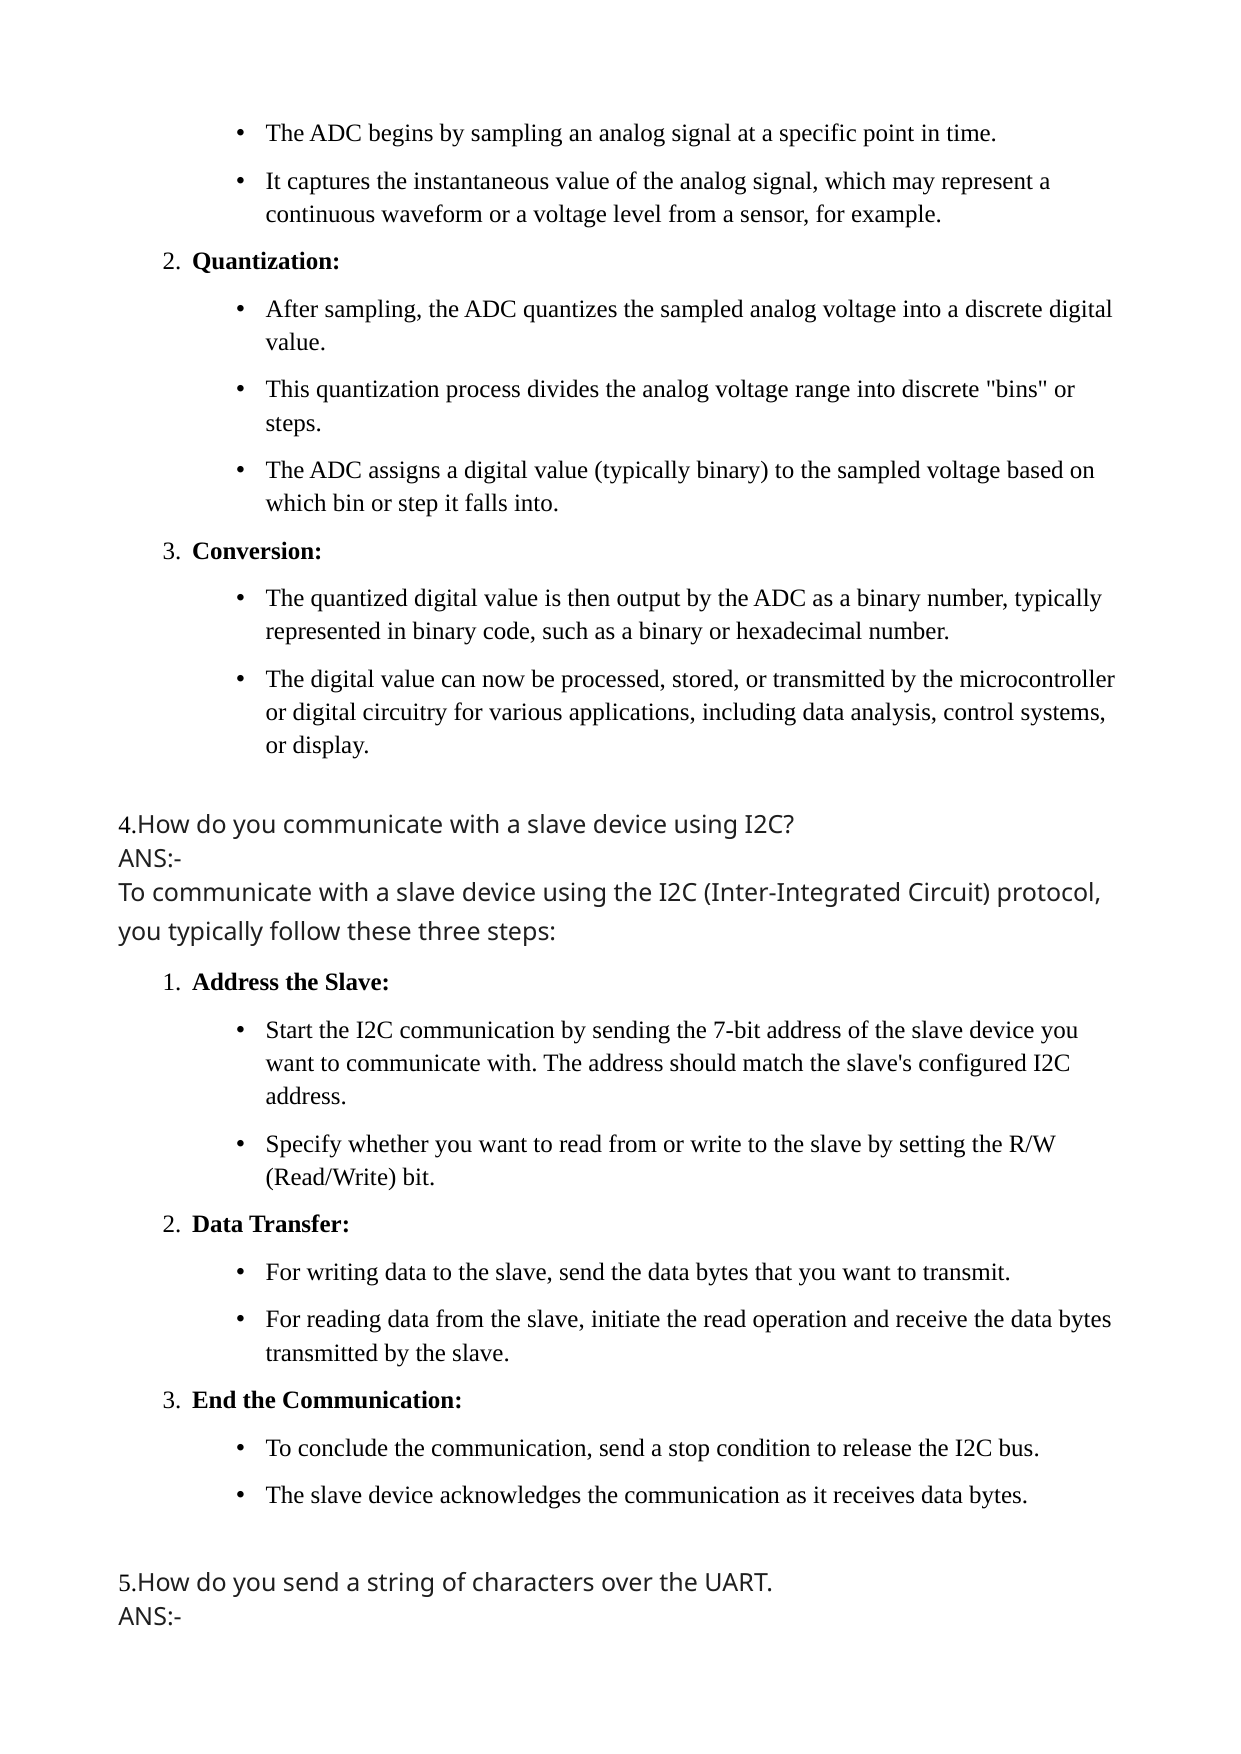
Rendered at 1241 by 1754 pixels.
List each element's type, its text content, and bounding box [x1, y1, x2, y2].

list After sampling, the ADC quantizes the sampled analog voltage into a discrete digital value. [236, 294, 1122, 356]
list End the Communication: [162, 1385, 1122, 1414]
list The digital value can now be processed, stored, or transmitted by the microcontroller or digital circuitry for various applications, including data analysis, control systems, or display. [236, 664, 1122, 759]
text 4.How do you communicate with a slave device using I2C? [118, 806, 1122, 841]
list The slave device acknowledges the communication as it receives data bytes. [236, 1480, 1122, 1509]
list This quantization process divides the analog voltage range into discrete "bins" or steps. [236, 374, 1122, 436]
text ANS:- [118, 1598, 1122, 1632]
list Address the Slave: [162, 967, 1122, 996]
text To communicate with a slave device using the I2C (Inter-Integrated Circuit) protocol, you typically follow these three steps: [118, 874, 1122, 948]
text ANS:- [118, 841, 1122, 874]
text 5.How do you send a string of characters over the UART. [118, 1564, 1122, 1598]
list Data Transfer: [162, 1209, 1122, 1238]
list Quantization: [162, 246, 1122, 275]
list For writing data to the slave, send the data bytes that you want to transmit. [236, 1257, 1122, 1286]
list For reading data from the slave, initiate the read operation and receive the data bytes transmitted by the slave. [236, 1304, 1122, 1366]
list Specify whether you want to read from or write to the slave by setting the R/W (Read/Write) bit. [236, 1129, 1122, 1191]
list Start the I2C communication by sending the 7-bit address of the slave device you want to communicate with. The address should match the slave's configured I2C address. [236, 1015, 1122, 1110]
list The quantized digital value is then output by the ADC as a binary number, typically represented in binary code, such as a binary or hexadecimal number. [236, 583, 1122, 645]
list The ADC begins by sampling an analog signal at a specific point in time. [236, 118, 1122, 147]
list The ADC assigns a digital value (typically binary) to the sampled voltage based on which bin or step it falls into. [236, 455, 1122, 517]
list To conclude the communication, send a stop condition to release the I2C bus. [236, 1433, 1122, 1462]
list It captures the instantaneous value of the analog signal, which may represent a continuous waveform or a voltage level from a sensor, for example. [236, 166, 1122, 227]
list Conversion: [162, 536, 1122, 564]
